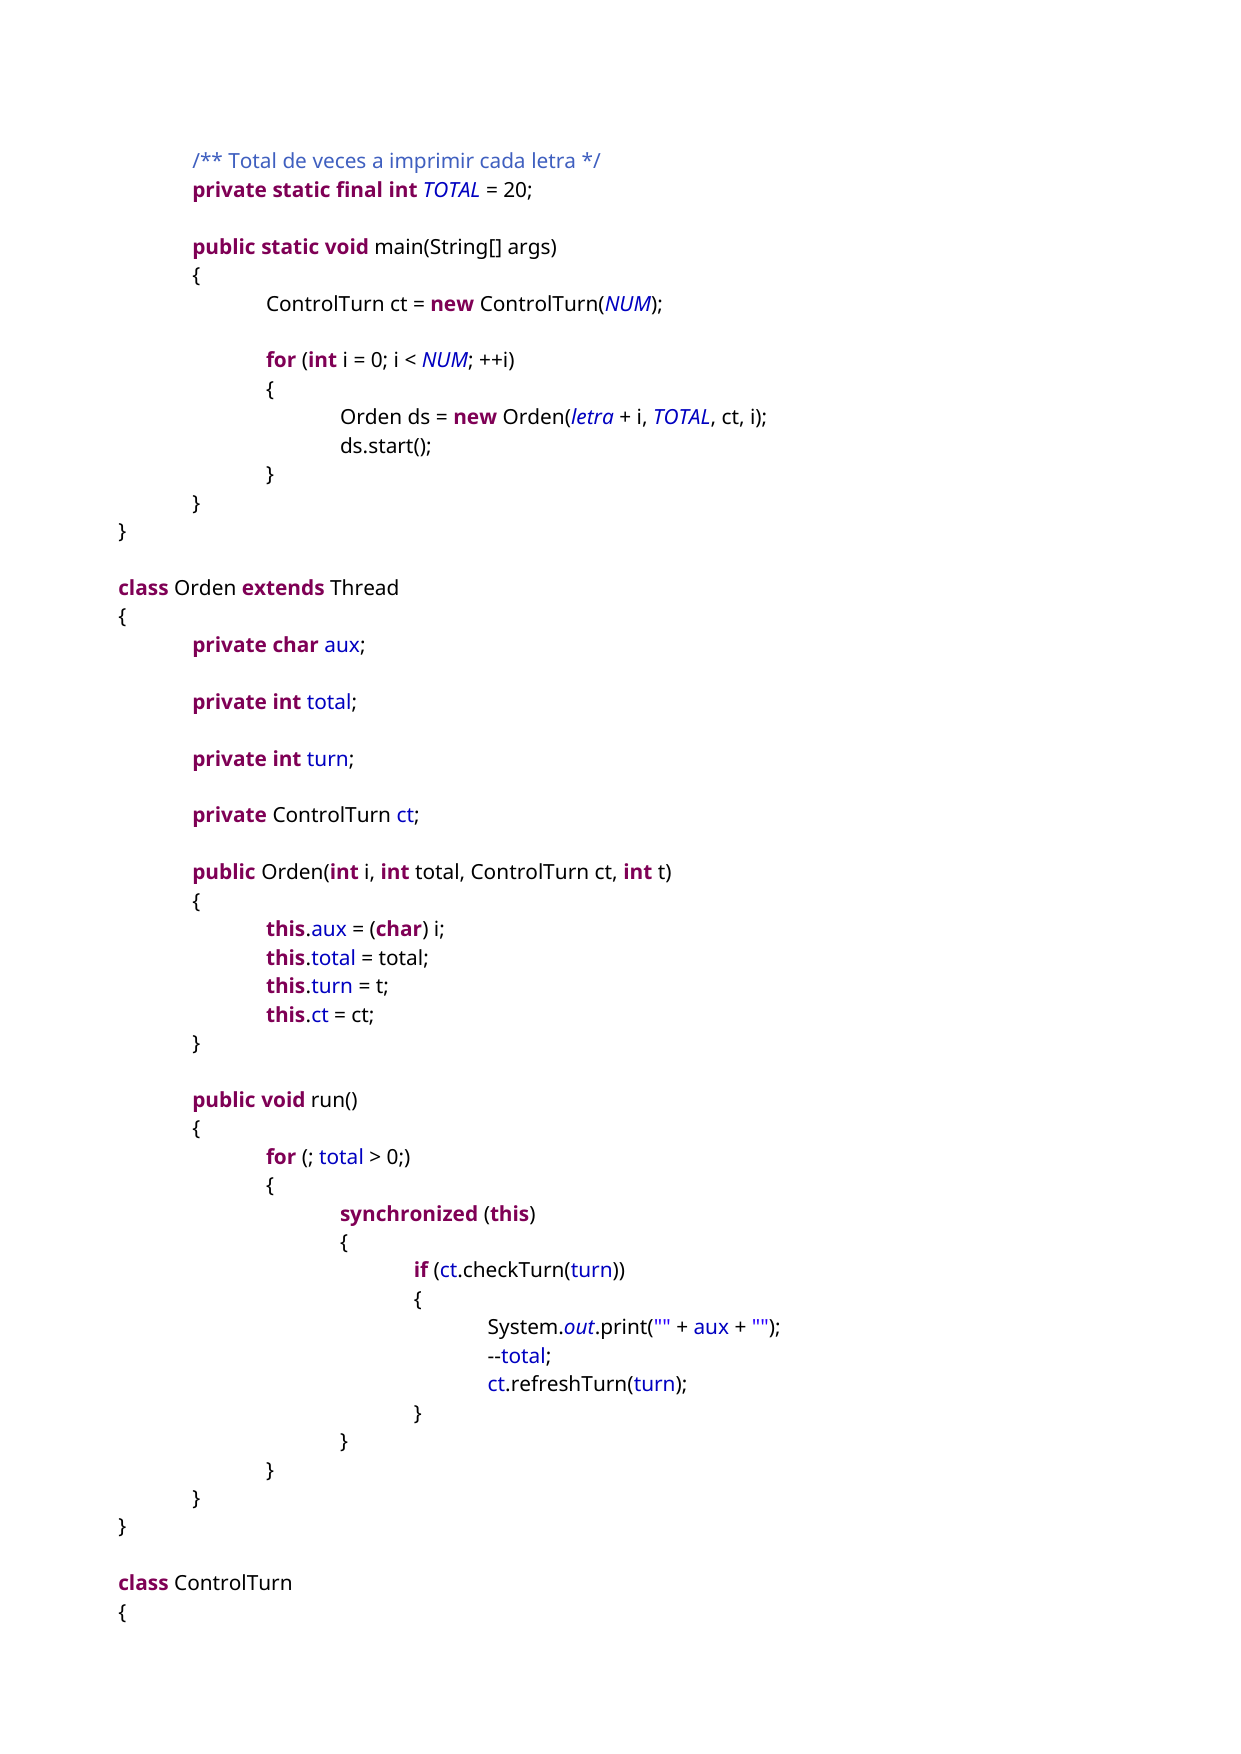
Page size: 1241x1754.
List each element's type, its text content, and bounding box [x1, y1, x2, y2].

text private int total; [118, 687, 1122, 715]
text { [118, 1284, 1122, 1312]
text for (int i = 0; i < NUM; ++i) [118, 346, 1122, 374]
text synchronized (this) [118, 1199, 1122, 1227]
text ControlTurn ct = new ControlTurn(NUM); [118, 289, 1122, 317]
text for (; total > 0;) [118, 1142, 1122, 1170]
text ct.refreshTurn(turn); [118, 1369, 1122, 1398]
text { [118, 1597, 1122, 1625]
text { [118, 886, 1122, 914]
text this.total = total; [118, 943, 1122, 971]
text --total; [118, 1341, 1122, 1369]
text this.aux = (char) i; [118, 914, 1122, 943]
text private static final int TOTAL = 20; [118, 175, 1122, 203]
text System.out.print("" + aux + ""); [118, 1312, 1122, 1341]
text private int turn; [118, 744, 1122, 772]
text } [118, 1512, 1122, 1540]
text private ControlTurn ct; [118, 801, 1122, 829]
text } [118, 459, 1122, 488]
text this.ct = ct; [118, 1000, 1122, 1028]
text } [118, 488, 1122, 516]
text { [118, 1227, 1122, 1256]
text } [118, 1398, 1122, 1426]
text if (ct.checkTurn(turn)) [118, 1256, 1122, 1284]
text Orden ds = new Orden(letra + i, TOTAL, ct, i); [118, 402, 1122, 431]
text { [118, 1170, 1122, 1199]
text class ControlTurn [118, 1568, 1122, 1597]
text public static void main(String[] args) [118, 232, 1122, 260]
text } [118, 516, 1122, 545]
text this.turn = t; [118, 971, 1122, 1000]
text public void run() [118, 1085, 1122, 1113]
text { [118, 260, 1122, 289]
text } [118, 1028, 1122, 1057]
text { [118, 374, 1122, 402]
text } [118, 1426, 1122, 1455]
text public Orden(int i, int total, ControlTurn ct, int t) [118, 857, 1122, 886]
text { [118, 602, 1122, 630]
text /** Total de veces a imprimir cada letra */ [118, 147, 1122, 175]
text private char aux; [118, 630, 1122, 658]
text class Orden extends Thread [118, 573, 1122, 602]
text { [118, 1113, 1122, 1142]
text ds.start(); [118, 431, 1122, 459]
text } [118, 1455, 1122, 1483]
text } [118, 1483, 1122, 1512]
